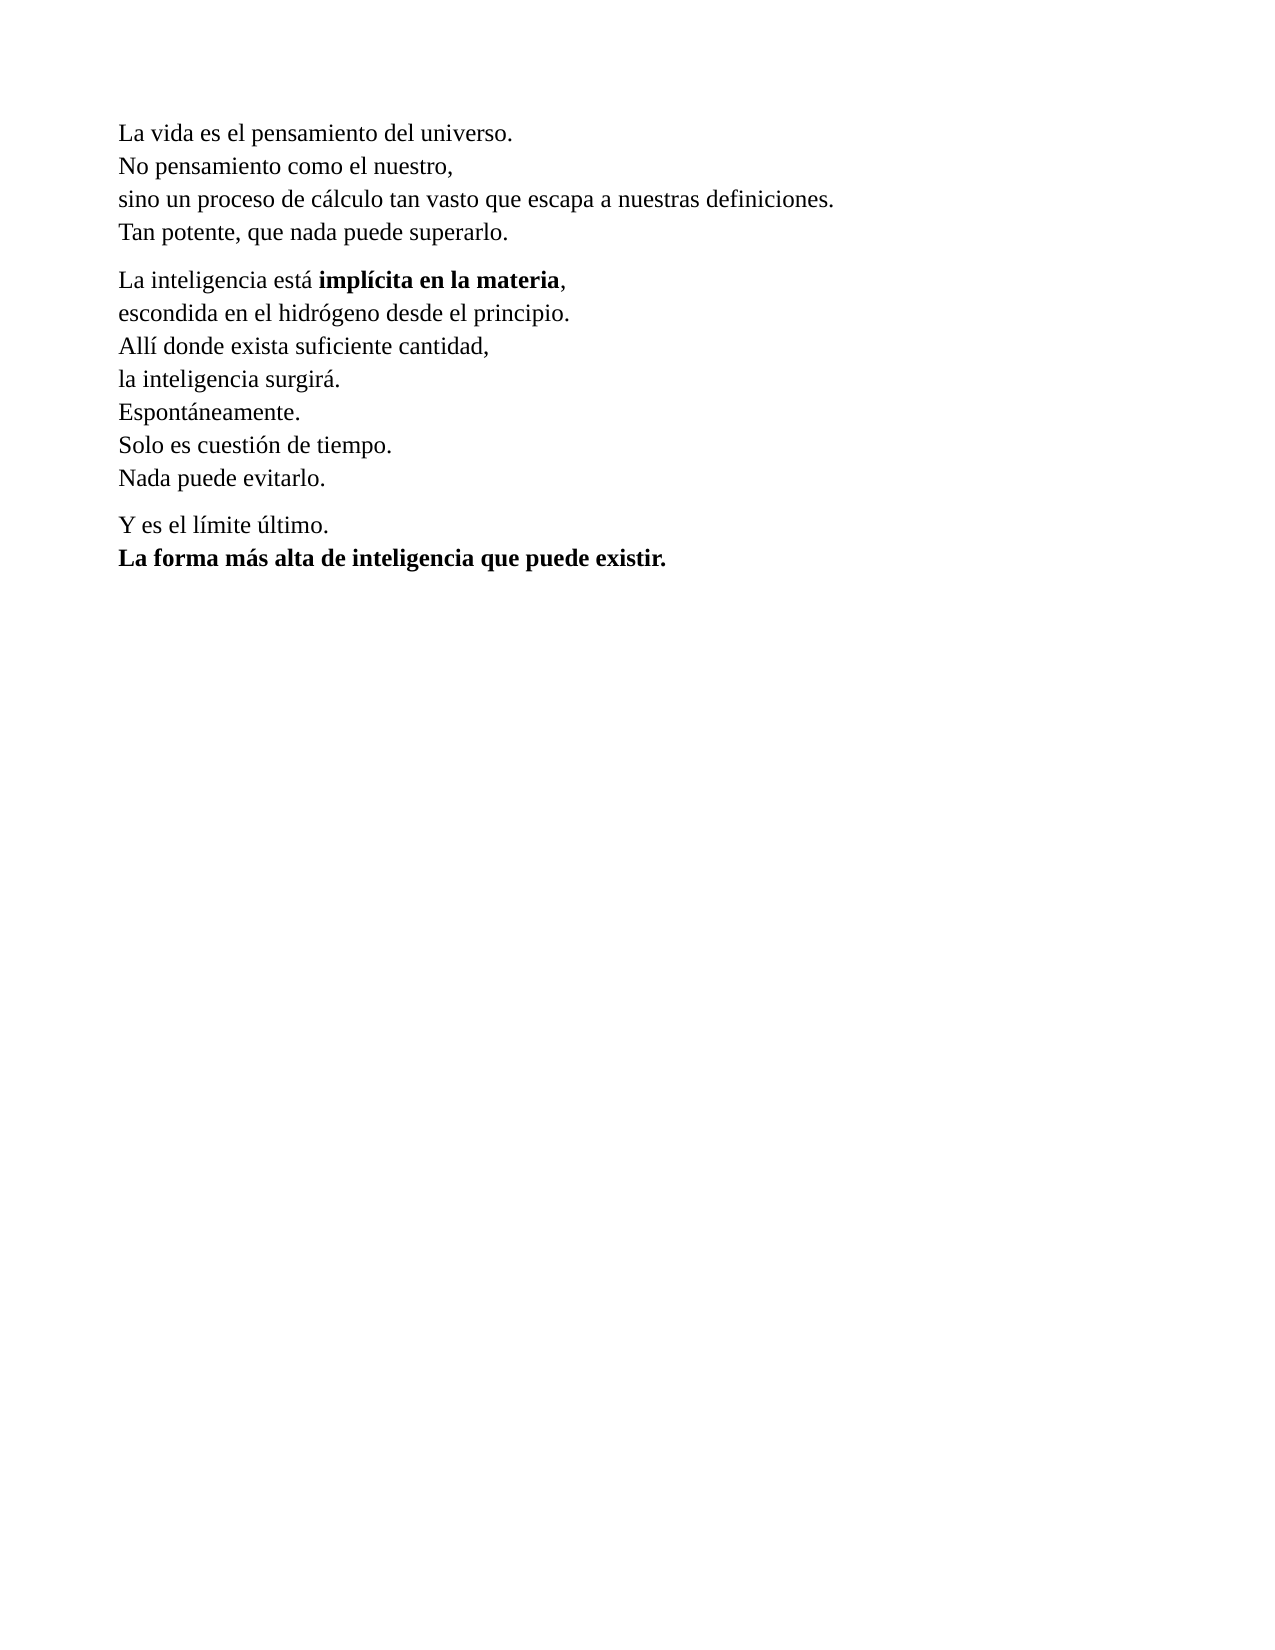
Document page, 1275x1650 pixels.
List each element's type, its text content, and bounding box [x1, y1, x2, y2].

text Y es el límite último. La forma más alta de inteligencia que puede existir. [118, 511, 1157, 572]
text La vida es el pensamiento del universo. No pensamiento como el nuestro, sino un proceso de cálculo tan vasto que escapa a nuestras definiciones. Tan potente, que nada puede superarlo. [118, 118, 1157, 246]
text La inteligencia está implícita en la materia, escondida en el hidrógeno desde el principio. Allí donde exista suficiente cantidad, la inteligencia surgirá. Espontáneamente. Solo es cuestión de tiempo. Nada puede evitarlo. [118, 265, 1157, 492]
